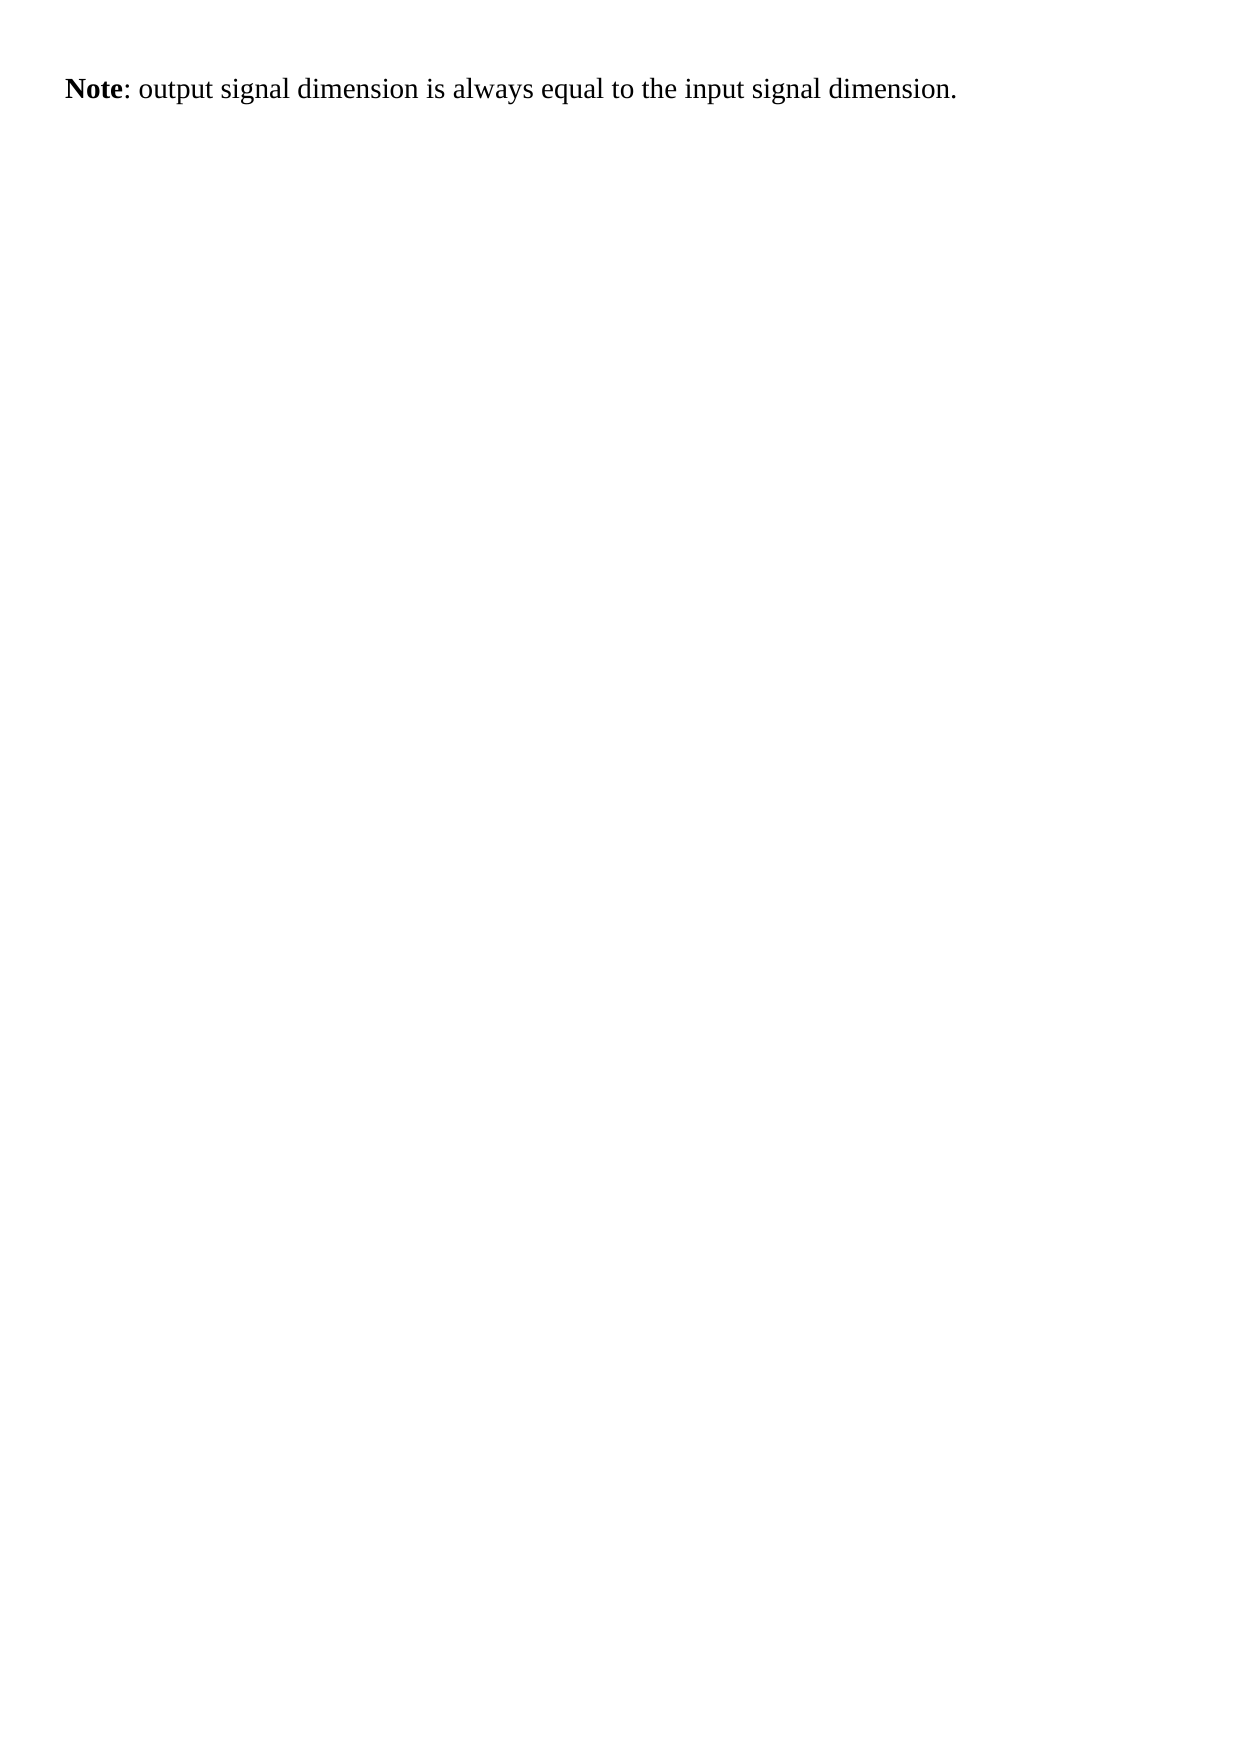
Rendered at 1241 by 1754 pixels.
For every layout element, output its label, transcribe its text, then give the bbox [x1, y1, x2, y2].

table_cell The unit implements the operation of separation of the integral part of an input signal. The integral part is understood as a nearest integer rounded down (in terms of absolute value). I. e., the integral part of a positive number is less than or equal to the number, while the integral part of a negative number is more than or equal to the number (see the Figure): Integral part calculation algorithm: , whereis for output signal,is for unit input signal, is for set of integers. In case of a vector input signal the unit implements the operation of separation of the integral part for each element of the input vector value. Properties: no properties are required for operation of the unit. Note: output signal dimension is always equal to the input signal dimension. [59, 59, 1181, 116]
